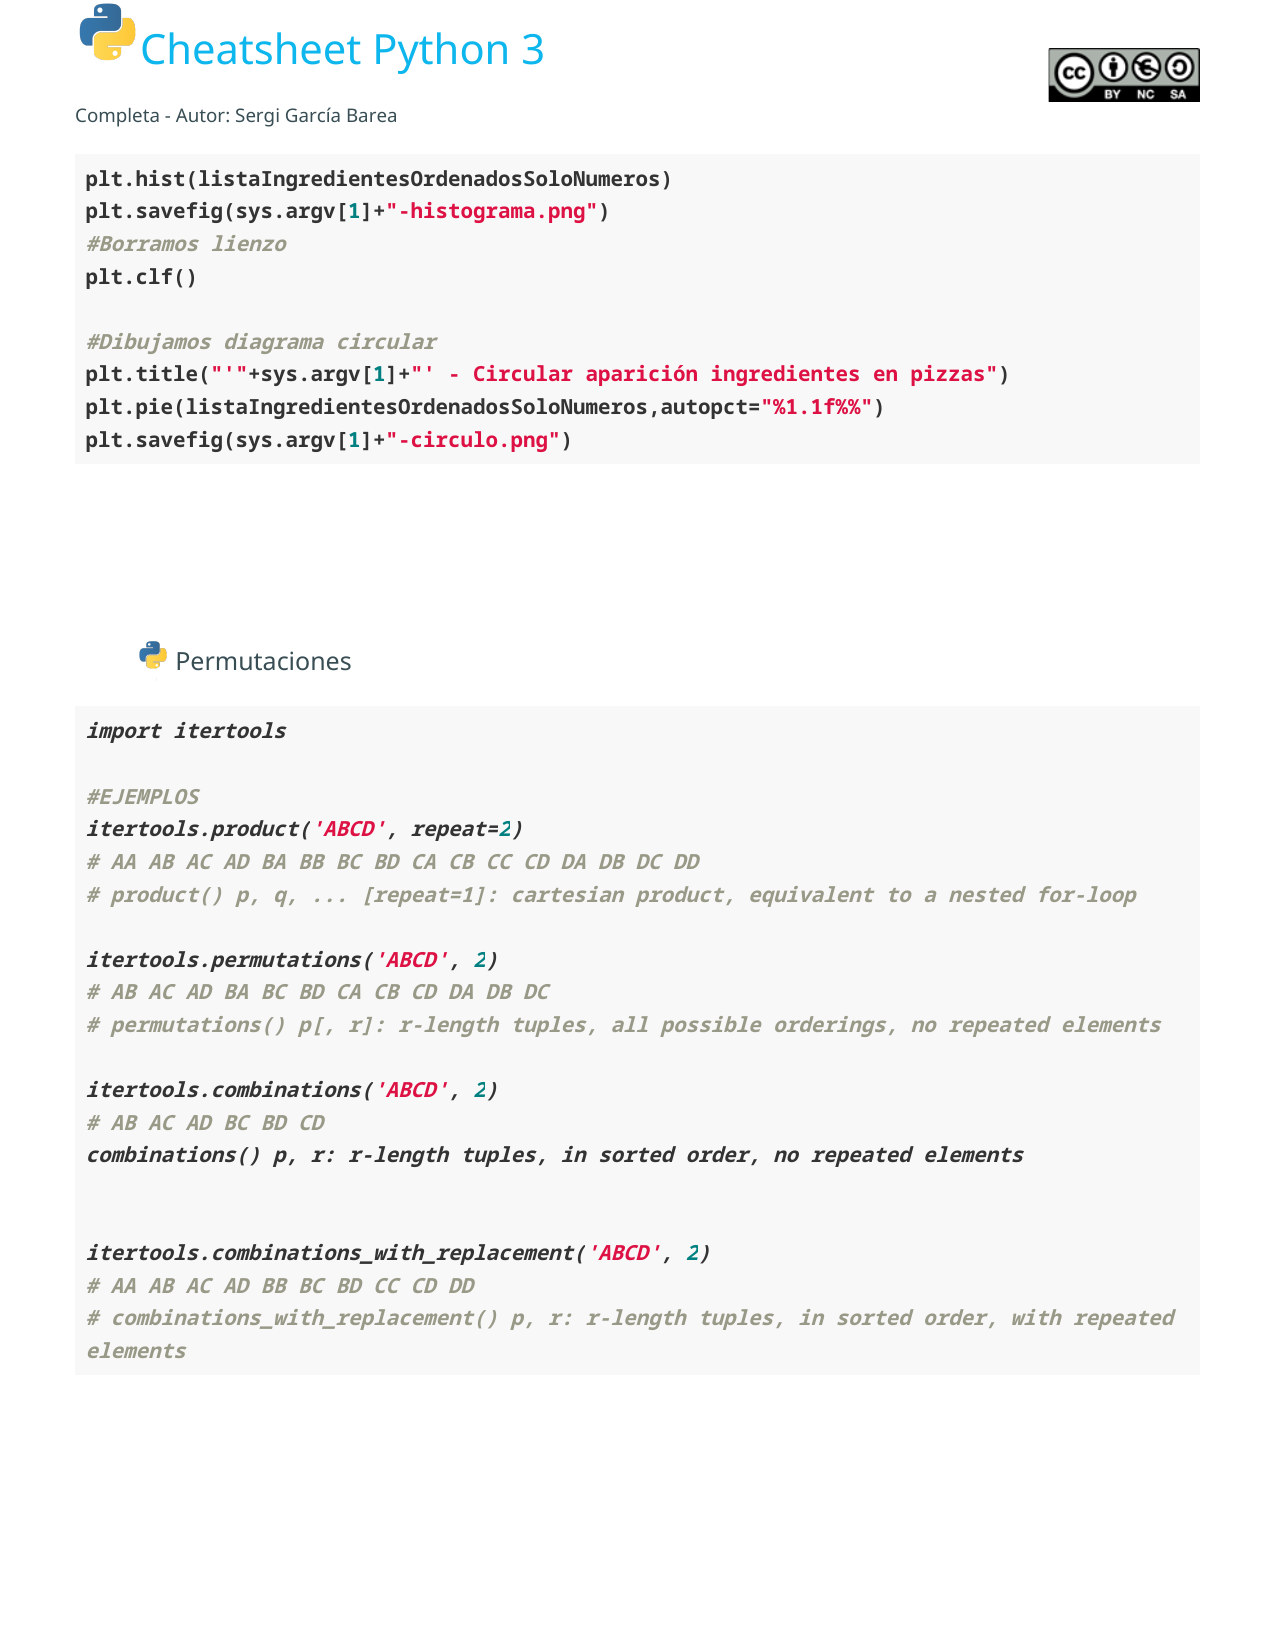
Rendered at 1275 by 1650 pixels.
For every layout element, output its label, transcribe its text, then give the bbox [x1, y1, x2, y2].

picture [137, 639, 169, 671]
table_header plt.hist(listaIngredientesOrdenadosSoloNumeros) plt.savefig(sys.argv[1]+"-histograma.png") #Borramos lienzo plt.clf() #Dibujamos diagrama circular plt.title("'"+sys.argv[1]+"' - Circular aparición ingredientes en pizzas") plt.pie(listaIngredientesOrdenadosSoloNumeros,autopct="%1.1f%%") plt.savefig(sys.argv[1]+"-circulo.png") [75, 154, 1200, 464]
table_header import itertools #EJEMPLOS itertools.product('ABCD', repeat=2) # AA AB AC AD BA BB BC BD CA CB CC CD DA DB DC DD # product() p, q, ... [repeat=1]: cartesian product, equivalent to a nested for-loop itertools.permutations('ABCD', 2) # AB AC AD BA BC BD CA CB CD DA DB DC # permutations() p[, r]: r-length tuples, all possible orderings, no repeated elements itertools.combinations('ABCD', 2) # AB AC AD BC BD CD combinations() p, r: r-length tuples, in sorted order, no repeated elements itertools.combinations_with_replacement('ABCD', 2) # AA AB AC AD BB BC BD CC CD DD # combinations_with_replacement() p, r: r-length tuples, in sorted order, with repeated elements [75, 706, 1200, 1375]
picture [1048, 48, 1200, 102]
text Permutaciones [137, 639, 1117, 678]
picture [75, 0, 140, 65]
